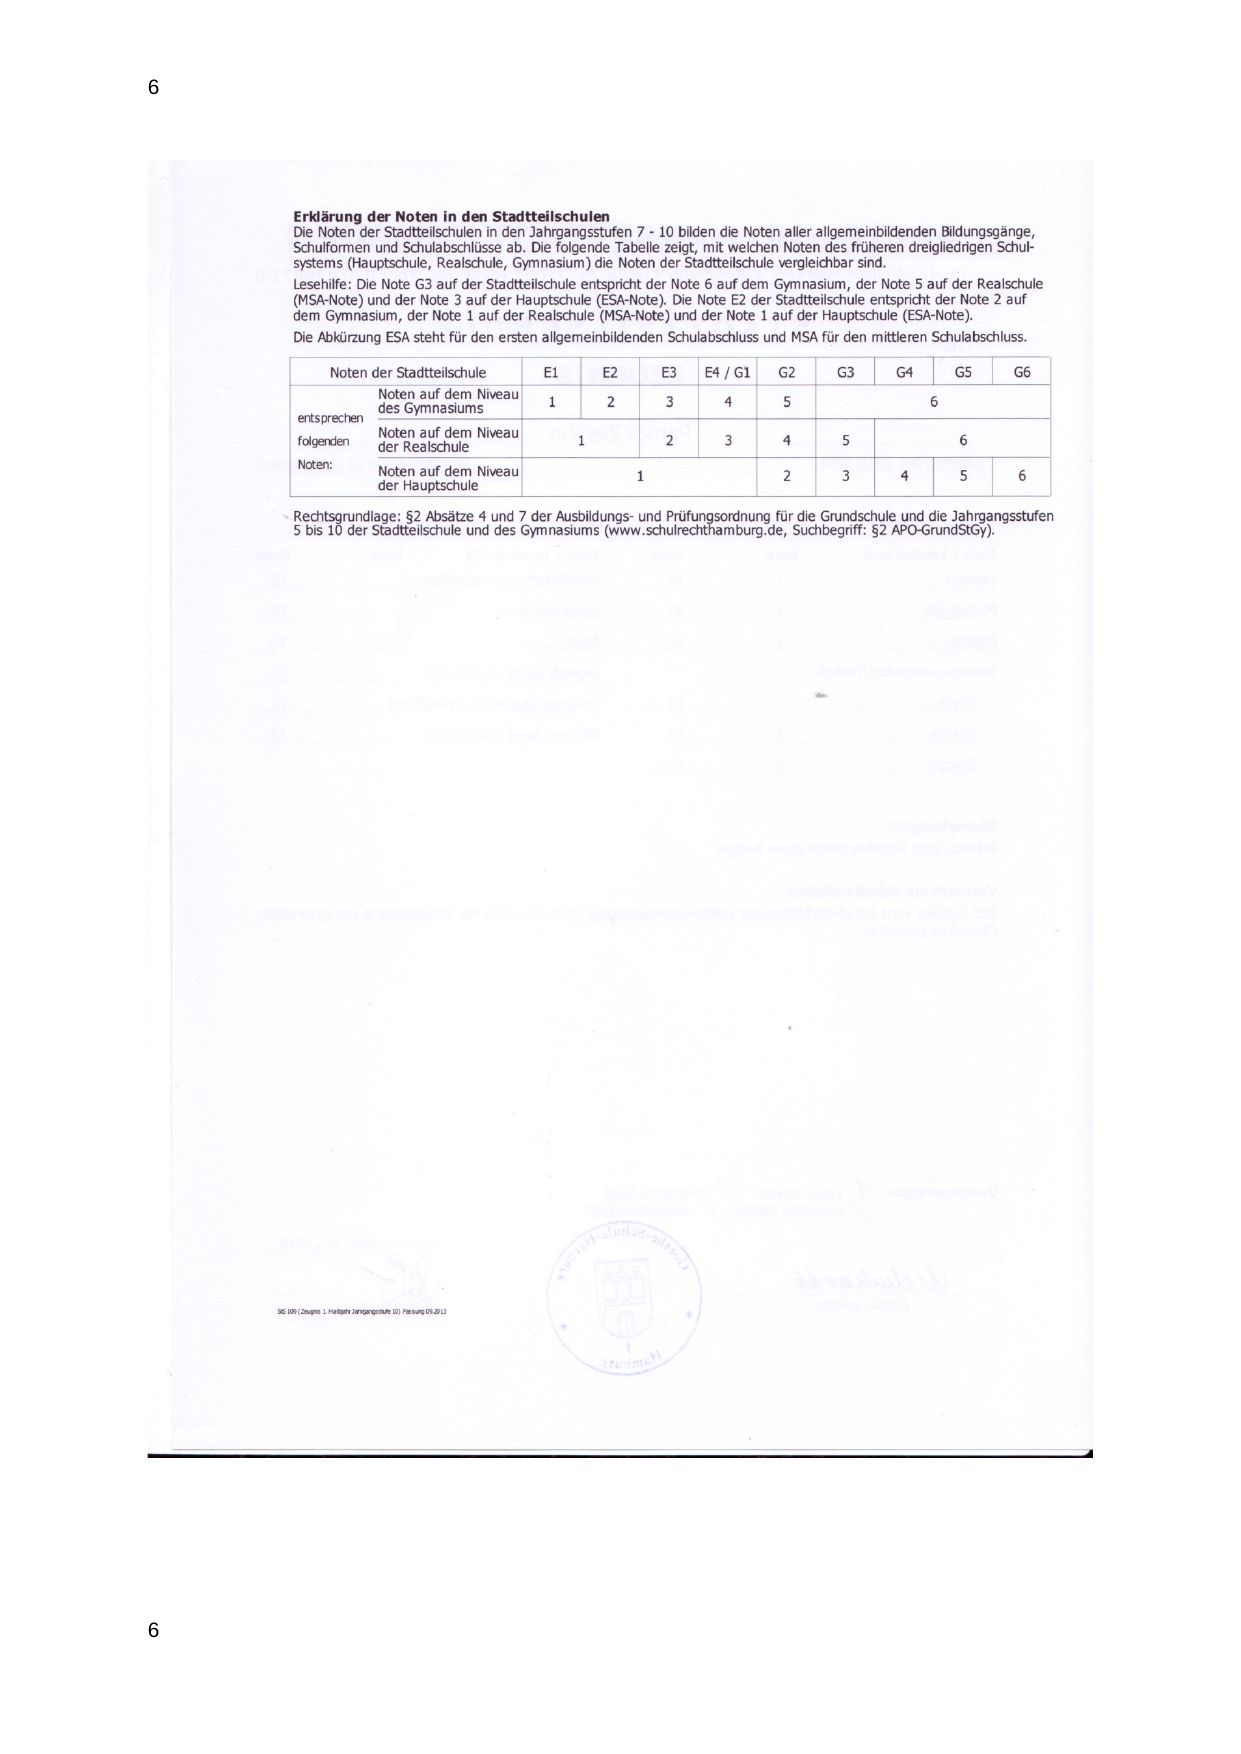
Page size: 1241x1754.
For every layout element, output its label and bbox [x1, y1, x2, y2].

picture [147, 160, 1093, 1458]
